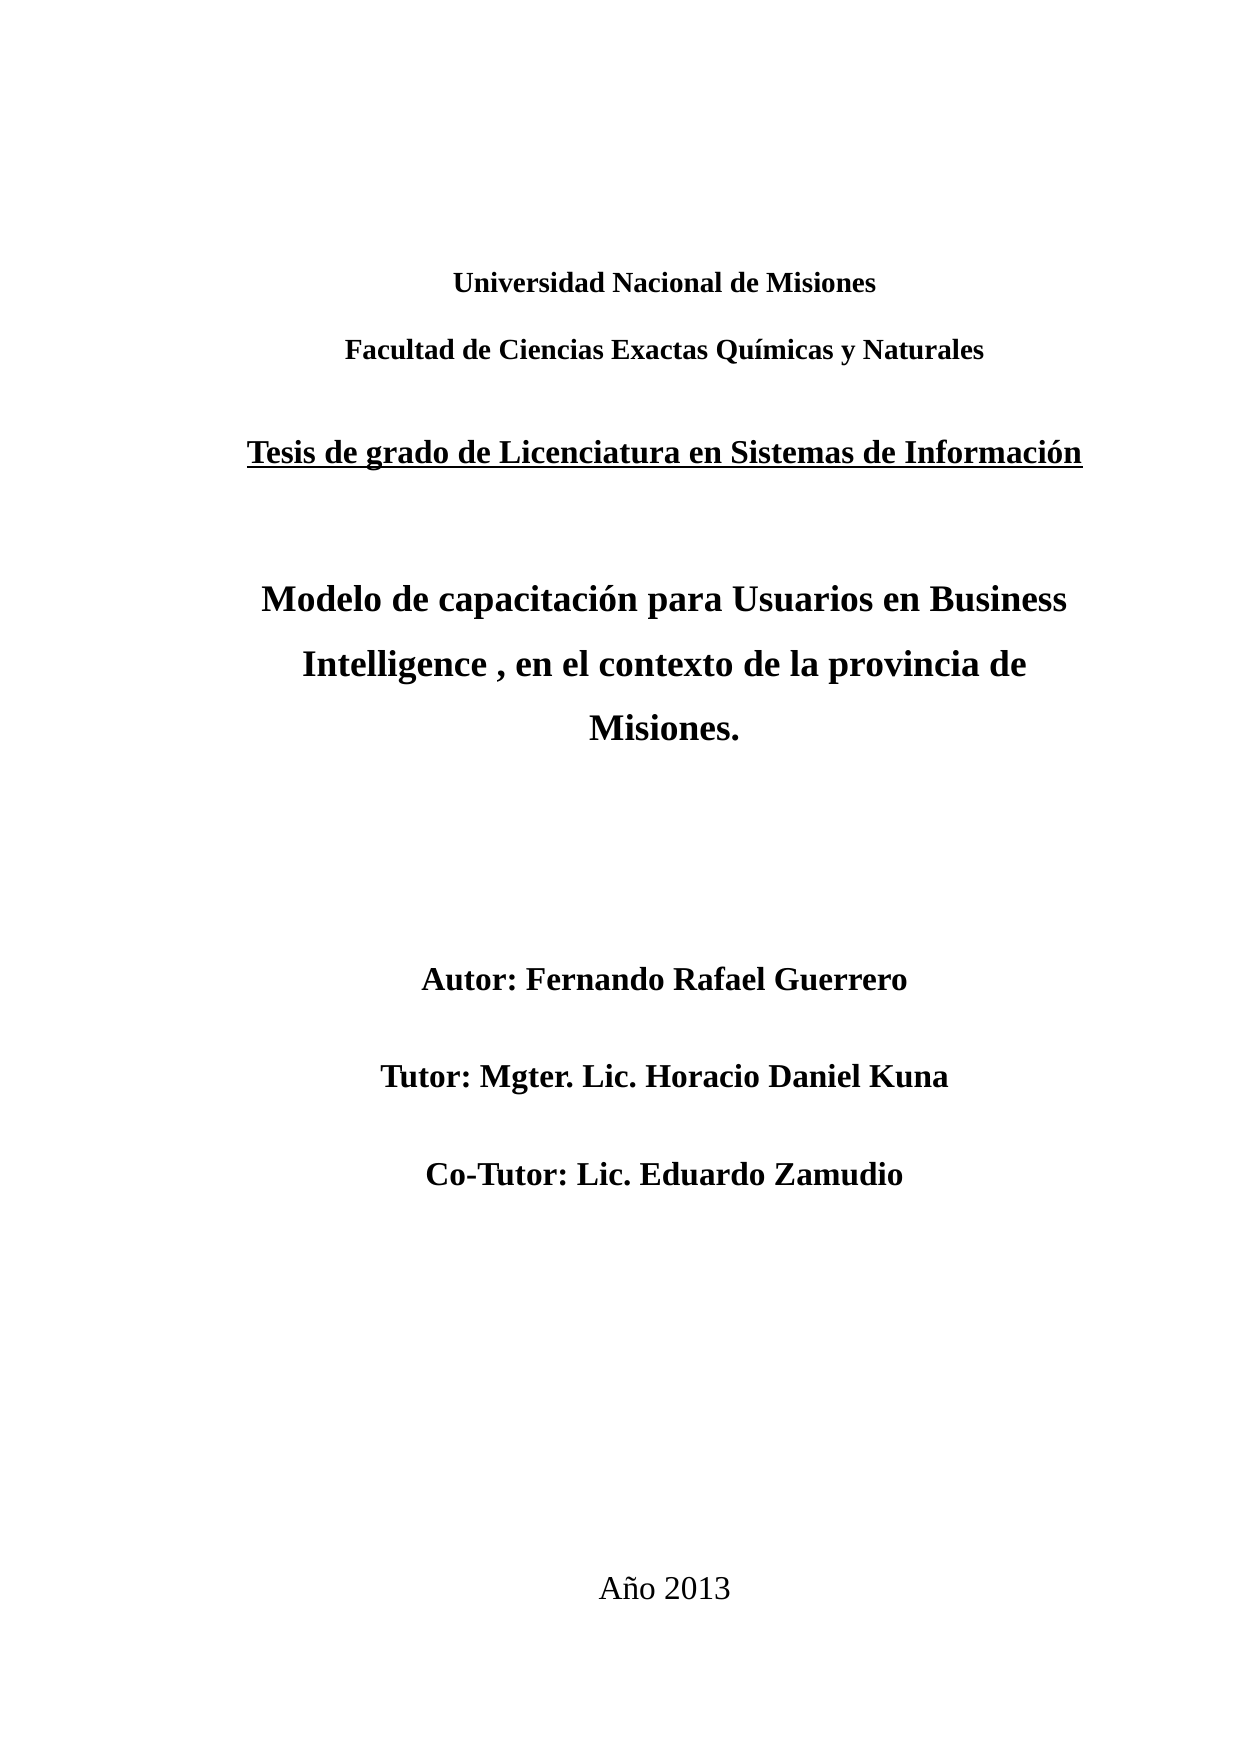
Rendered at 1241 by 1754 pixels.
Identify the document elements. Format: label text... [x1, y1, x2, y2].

text Modelo de capacitación para Usuarios en Business Intelligence , en el contexto de la provincia de Misiones. [236, 576, 1093, 749]
text Co-Tutor: Lic. Eduardo Zamudio [236, 1154, 1093, 1192]
text Facultad de Ciencias Exactas Químicas y Naturales [236, 332, 1093, 366]
text Tutor: Mgter. Lic. Horacio Daniel Kuna [236, 1056, 1093, 1095]
text Tesis de grado de Licenciatura en Sistemas de Información [236, 433, 1093, 471]
text Autor: Fernando Rafael Guerrero [236, 959, 1093, 997]
text Universidad Nacional de Misiones [236, 265, 1093, 298]
